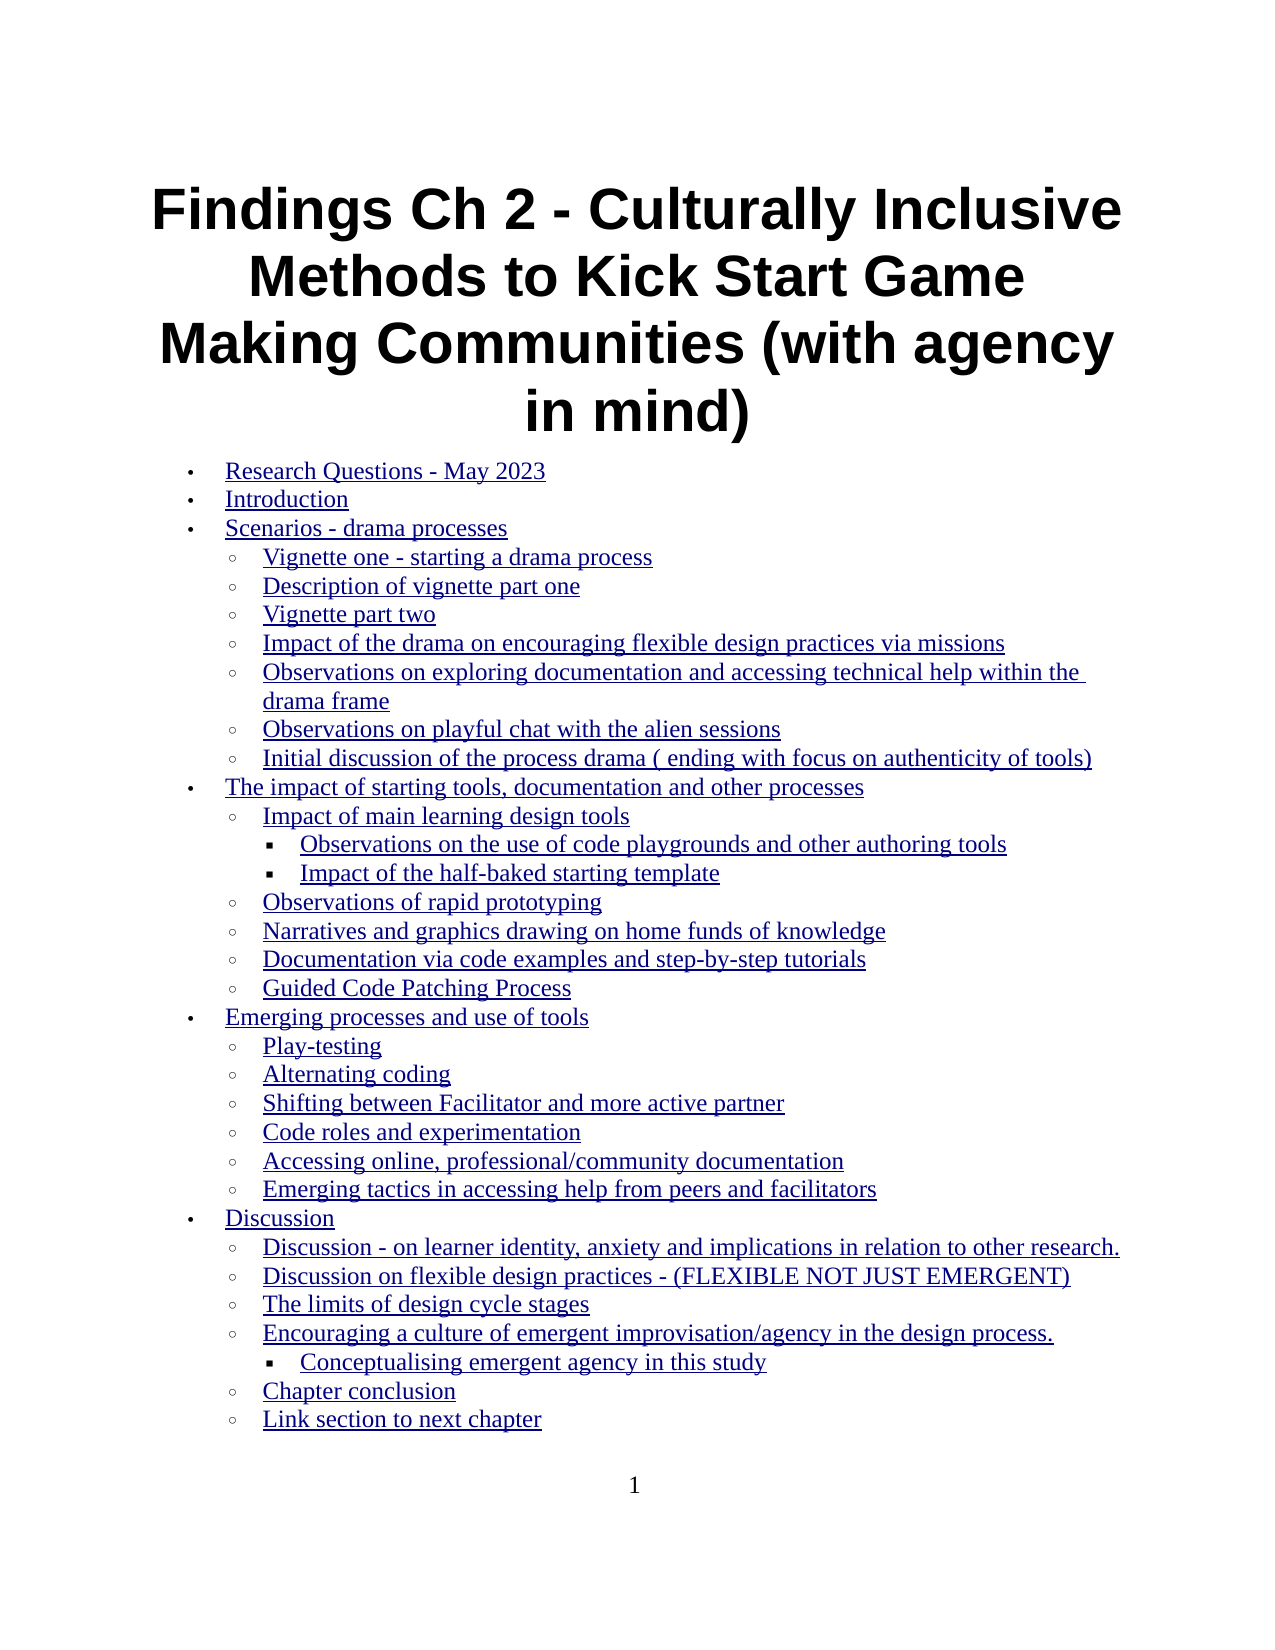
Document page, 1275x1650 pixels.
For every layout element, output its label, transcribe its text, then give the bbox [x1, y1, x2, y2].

list Discussion - on learner identity, anxiety and implications in relation to other research. [225, 1232, 1125, 1261]
list Scenarios - drama processes [187, 513, 1125, 542]
list Chapter conclusion [225, 1376, 1125, 1404]
list Emerging processes and use of tools [187, 1002, 1125, 1031]
list Observations on exploring documentation and accessing technical help within the drama frame [225, 657, 1125, 714]
list Observations of rapid prototyping [225, 887, 1125, 916]
list Conceptualising emergent agency in this study [262, 1347, 1125, 1376]
list The limits of design cycle stages [225, 1289, 1125, 1318]
list Observations on the use of code playgrounds and other authoring tools [262, 829, 1125, 858]
list Shifting between Facilitator and more active partner [225, 1088, 1125, 1117]
list Vignette one - starting a drama process [225, 542, 1125, 571]
list Impact of the half-baked starting template [262, 858, 1125, 887]
list Play-testing [225, 1031, 1125, 1059]
title Findings Ch 2 - Culturally Inclusive Methods to Kick Start Game Making Communities (with agency in mind) [150, 175, 1125, 443]
list Initial discussion of the process drama ( ending with focus on authenticity of tools) [225, 743, 1125, 772]
list Discussion [187, 1203, 1125, 1232]
list Alternating coding [225, 1059, 1125, 1088]
list Documentation via code examples and step-by-step tutorials [225, 944, 1125, 973]
list Description of vignette part one [225, 571, 1125, 599]
list Narratives and graphics drawing on home funds of knowledge [225, 916, 1125, 944]
list Code roles and experimentation [225, 1117, 1125, 1146]
list Observations on playful chat with the alien sessions [225, 714, 1125, 743]
list Encouraging a culture of emergent improvisation/agency in the design process. [225, 1318, 1125, 1347]
list Guided Code Patching Process [225, 973, 1125, 1002]
list Accessing online, professional/community documentation [225, 1146, 1125, 1174]
list Research Questions - May 2023 [187, 456, 1125, 484]
list Impact of main learning design tools [225, 801, 1125, 829]
list The impact of starting tools, documentation and other processes [187, 772, 1125, 801]
list Emerging tactics in accessing help from peers and facilitators [225, 1174, 1125, 1203]
list Introduction [187, 484, 1125, 513]
list Link section to next chapter [225, 1404, 1125, 1433]
list Vignette part two [225, 599, 1125, 628]
list Impact of the drama on encouraging flexible design practices via missions [225, 628, 1125, 657]
list Discussion on flexible design practices - (FLEXIBLE NOT JUST EMERGENT) [225, 1261, 1125, 1289]
